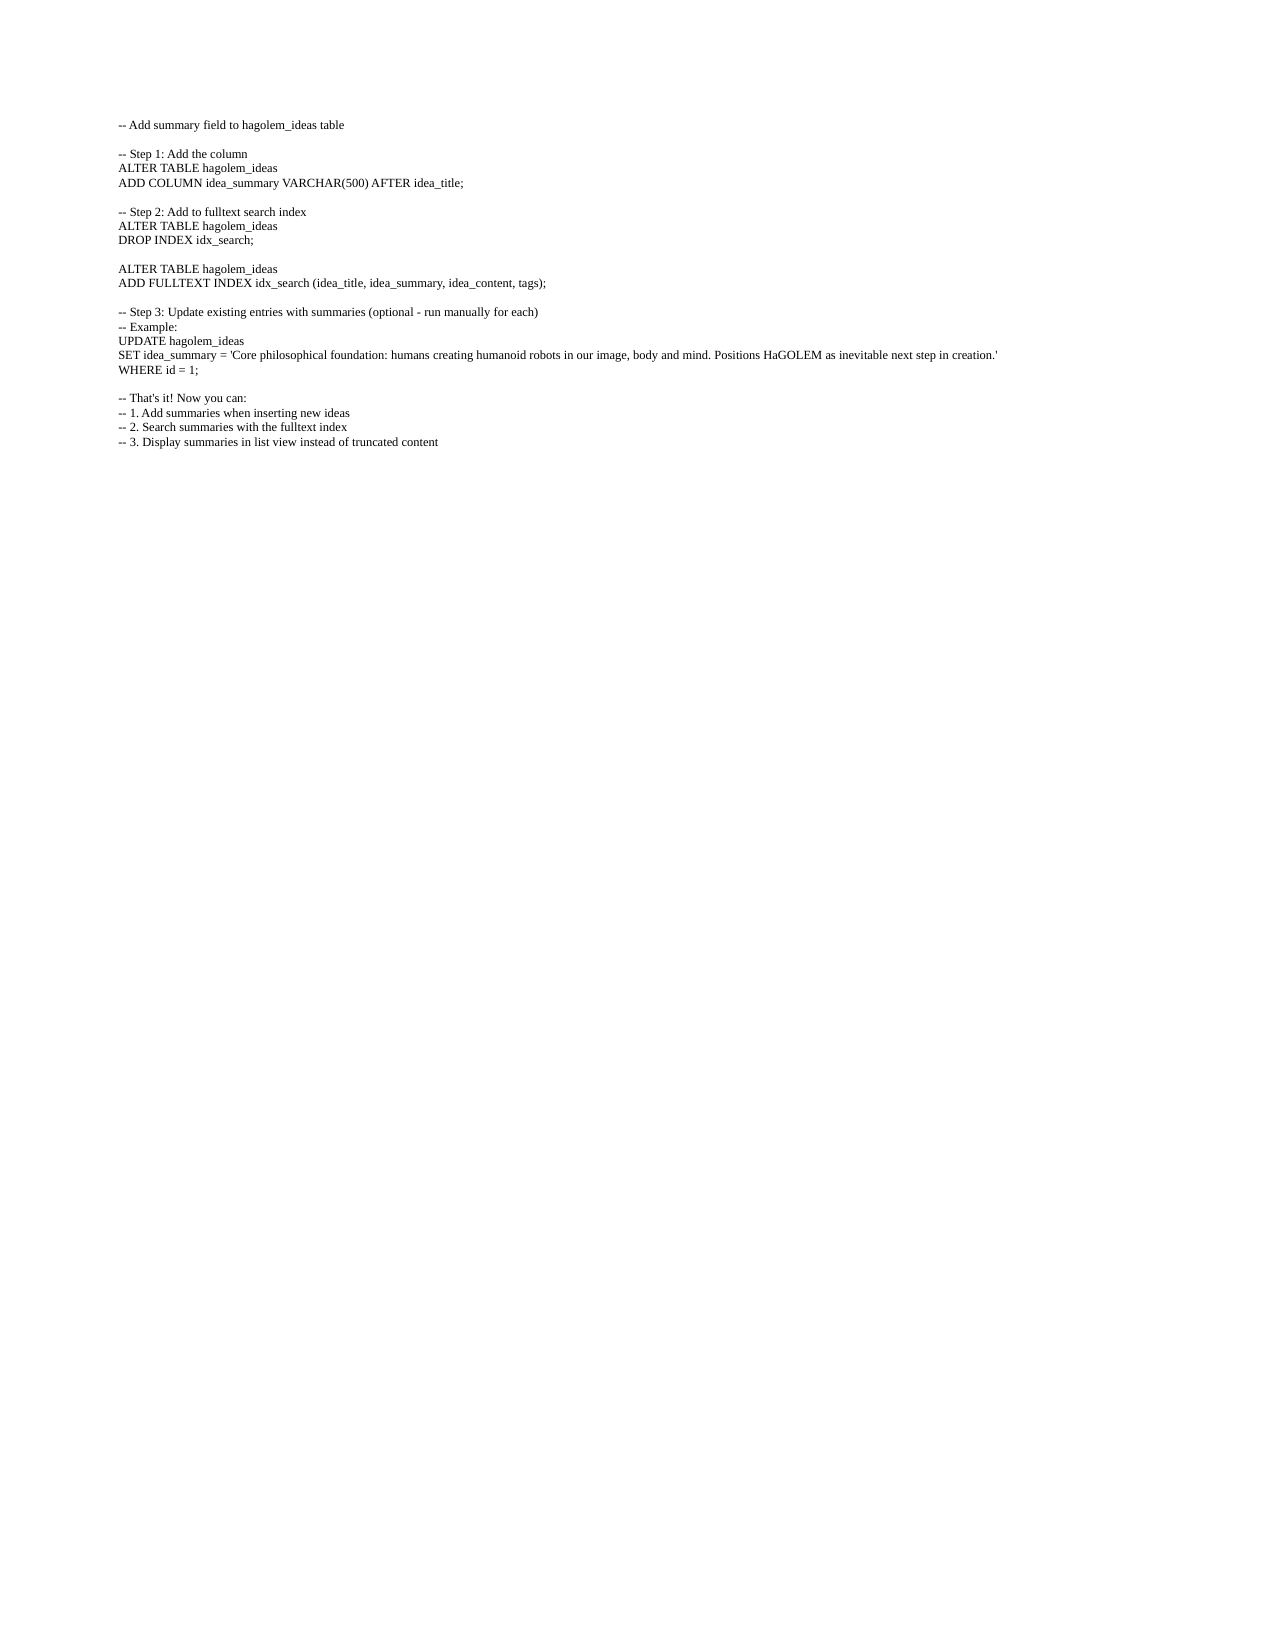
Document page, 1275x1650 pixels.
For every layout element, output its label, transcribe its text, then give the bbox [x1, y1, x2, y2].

text SET idea_summary = 'Core philosophical foundation: humans creating humanoid robots in our image, body and mind. Positions HaGOLEM as inevitable next step in creation.' [118, 348, 1157, 362]
text UPDATE hagolem_ideas [118, 334, 1157, 348]
text -- Step 2: Add to fulltext search index [118, 204, 1157, 219]
text -- That's it! Now you can: [118, 391, 1157, 406]
text -- Add summary field to hagolem_ideas table [118, 118, 1157, 132]
text -- Example: [118, 319, 1157, 334]
text -- 1. Add summaries when inserting new ideas [118, 406, 1157, 420]
text ADD COLUMN idea_summary VARCHAR(500) AFTER idea_title; [118, 176, 1157, 190]
text -- 3. Display summaries in list view instead of truncated content [118, 434, 1157, 449]
text WHERE id = 1; [118, 362, 1157, 377]
text -- 2. Search summaries with the fulltext index [118, 420, 1157, 434]
text DROP INDEX idx_search; [118, 233, 1157, 247]
text ALTER TABLE hagolem_ideas [118, 161, 1157, 176]
text ALTER TABLE hagolem_ideas [118, 219, 1157, 233]
text ALTER TABLE hagolem_ideas [118, 262, 1157, 276]
text -- Step 3: Update existing entries with summaries (optional - run manually for each) [118, 305, 1157, 319]
text ADD FULLTEXT INDEX idx_search (idea_title, idea_summary, idea_content, tags); [118, 276, 1157, 291]
text -- Step 1: Add the column [118, 147, 1157, 161]
